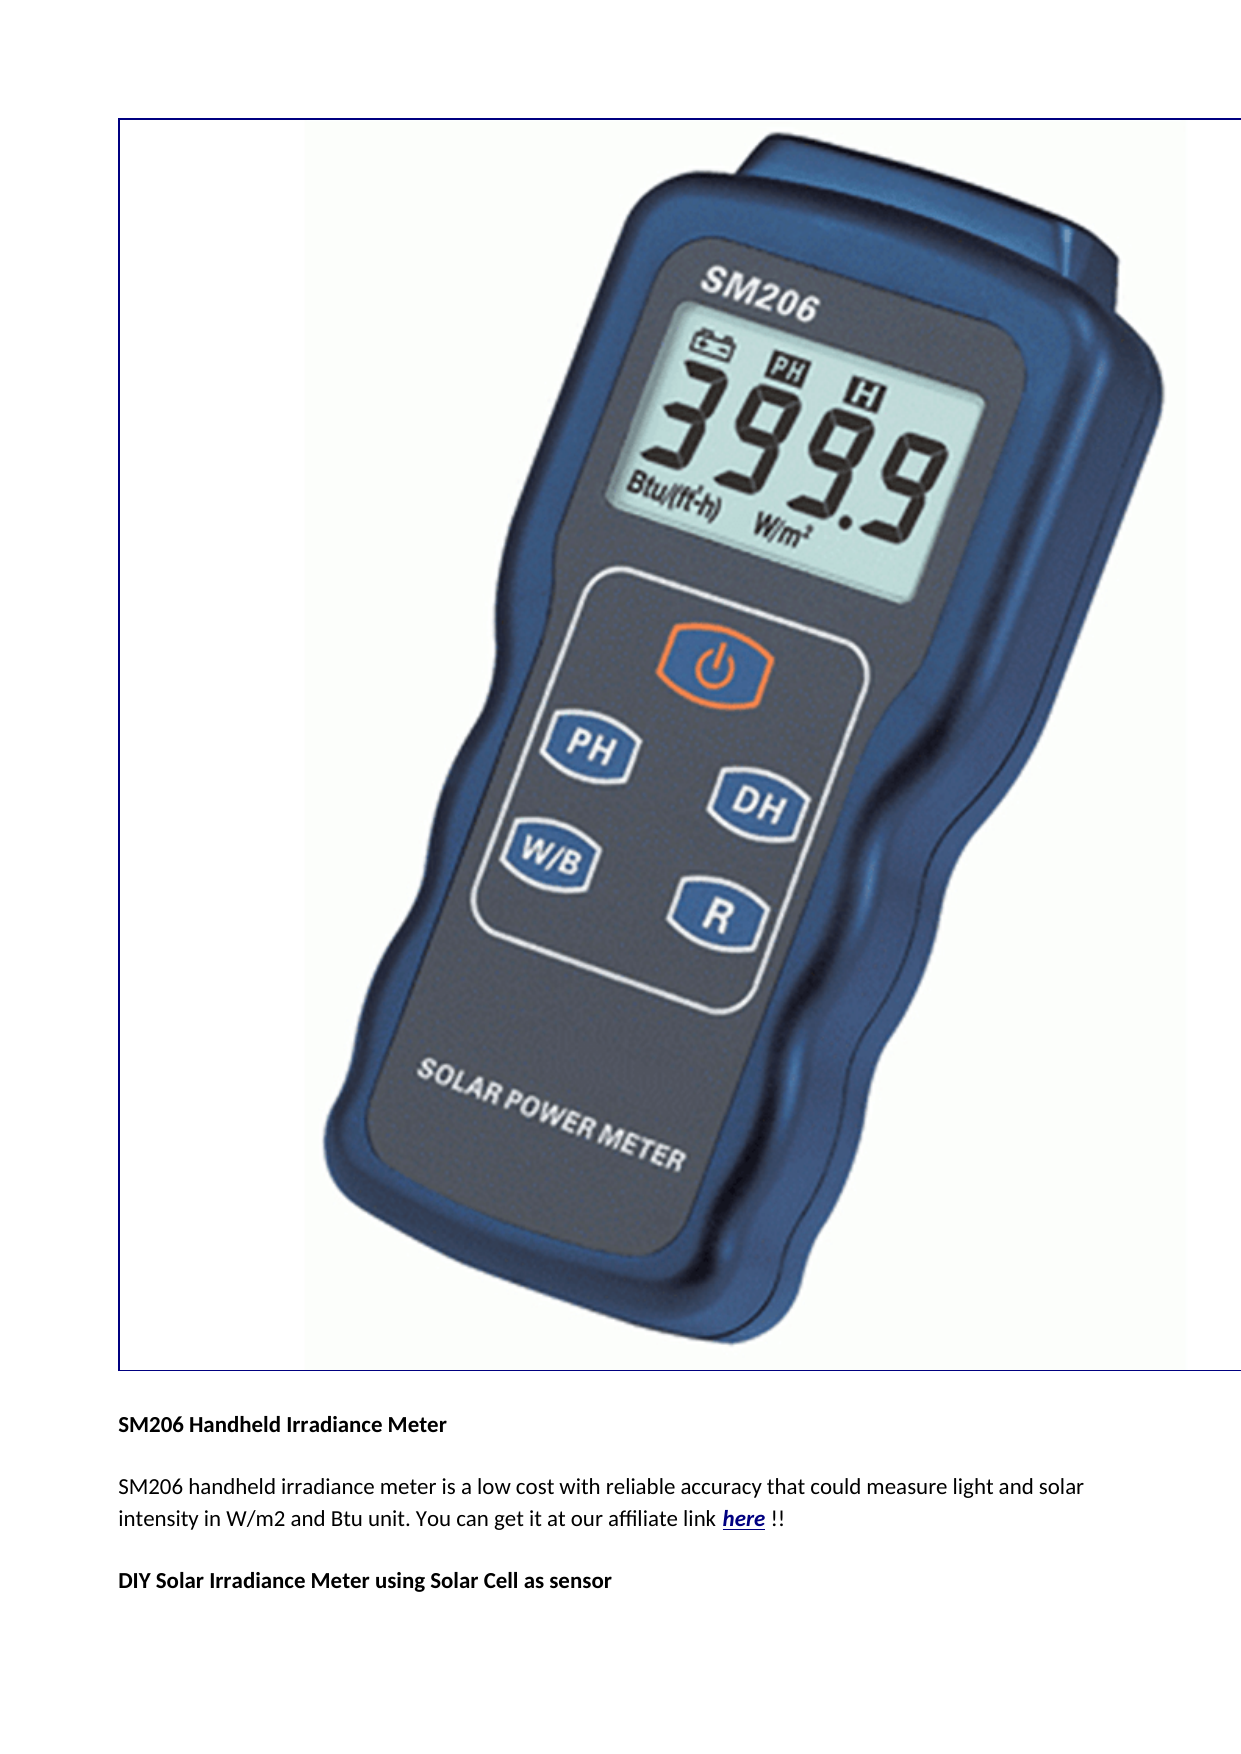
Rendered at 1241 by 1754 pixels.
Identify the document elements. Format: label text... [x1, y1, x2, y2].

text SM206 Handheld Irradiance Meter [118, 1411, 1122, 1439]
text DIY Solar Irradiance Meter using Solar Cell as sensor [118, 1566, 1122, 1594]
picture [120, 120, 1241, 1370]
text SM206 handheld irradiance meter is a low cost with reliable accuracy that could measure light and solar intensity in W/m2 and Btu unit. You can get it at our affiliate link here !! [118, 1472, 1122, 1532]
